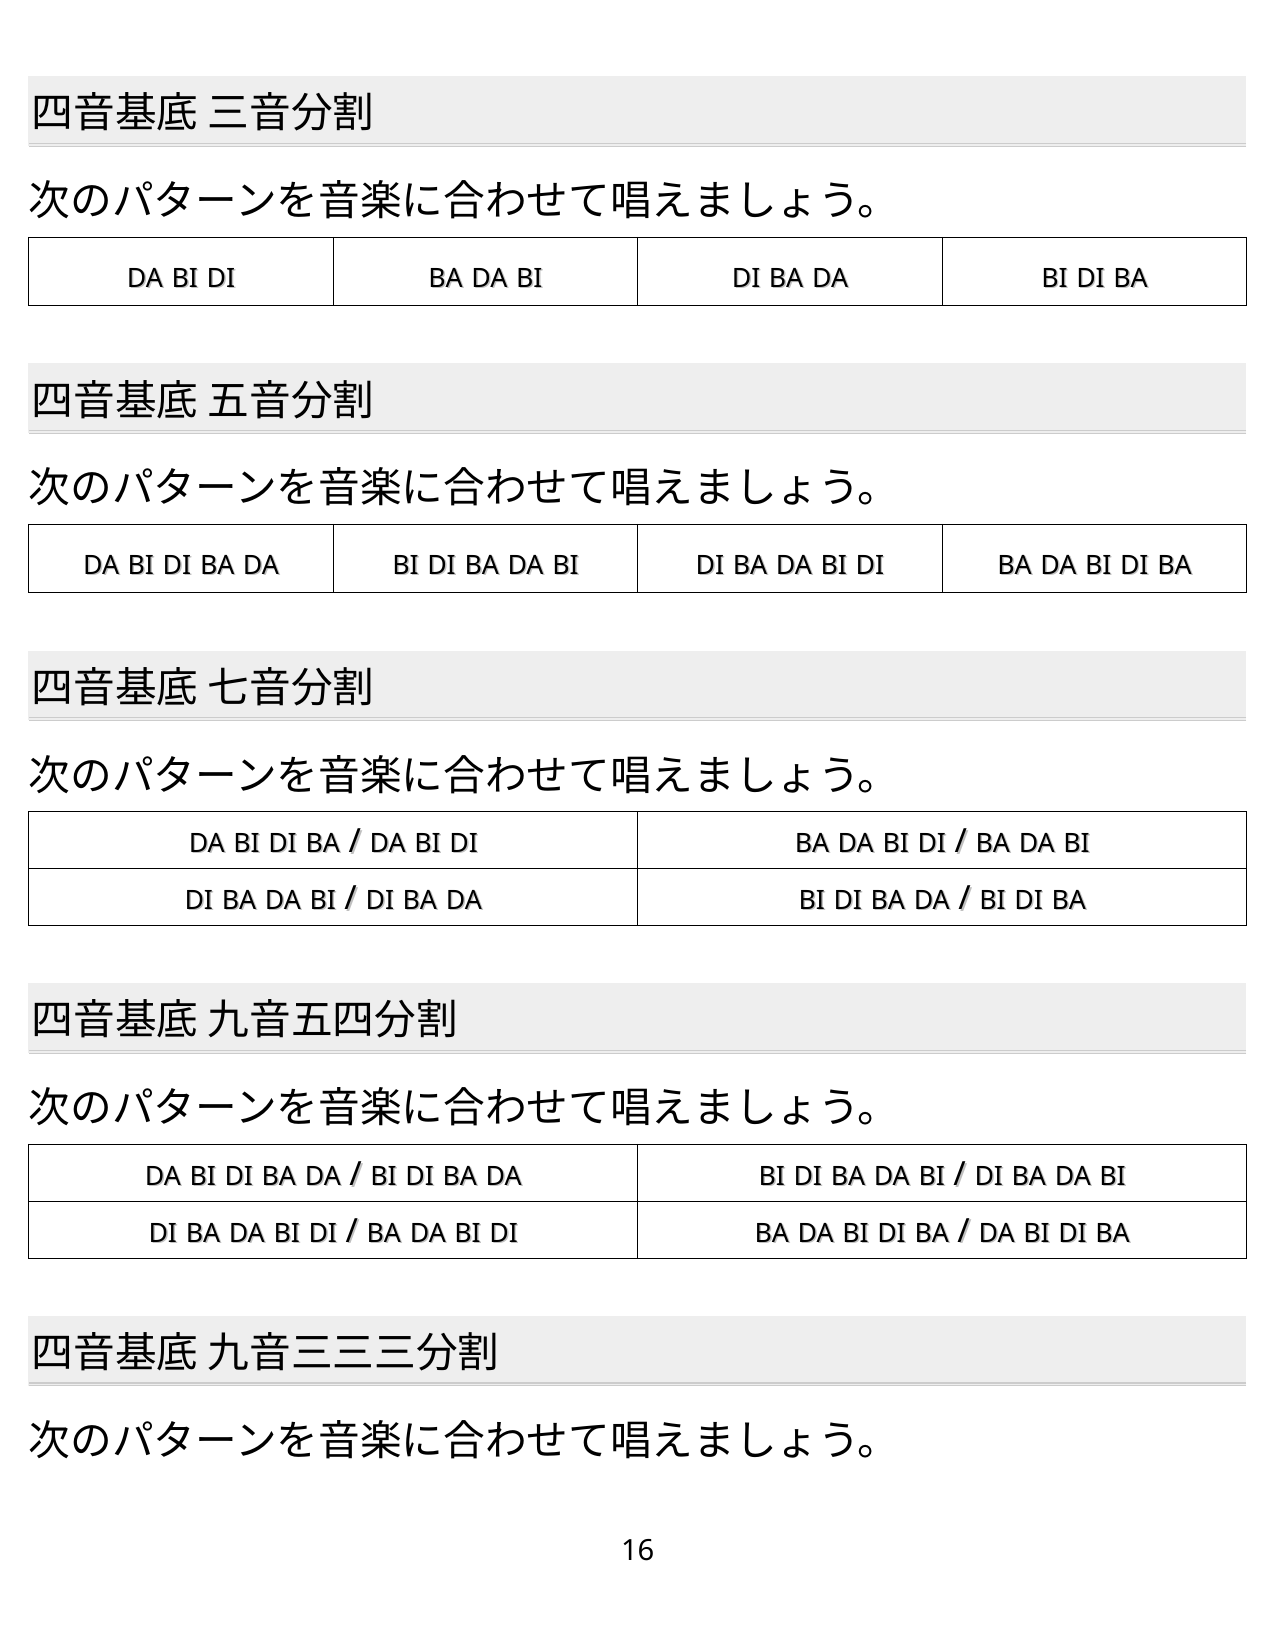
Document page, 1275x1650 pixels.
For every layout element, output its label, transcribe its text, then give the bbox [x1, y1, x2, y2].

table_header bi di ba da bi / di ba da bi [638, 1145, 1246, 1201]
table_cell ba da bi di ba / da bi di ba [638, 1202, 1246, 1258]
table_header di ba da bi di [638, 525, 942, 592]
text 次のパターンを音楽に合わせて唱えましょう。 [28, 167, 1246, 228]
table_header da bi di [29, 238, 333, 305]
text 次のパターンを音楽に合わせて唱えましょう。 [28, 1407, 1246, 1467]
table_header bi di ba da bi [334, 525, 637, 592]
table_header da bi di ba / da bi di [29, 812, 637, 868]
text 次のパターンを音楽に合わせて唱えましょう。 [28, 742, 1246, 802]
subtitle 四音基底 五音分割 [28, 363, 1246, 433]
subtitle 四音基底 七音分割 [28, 651, 1246, 720]
table_header da bi di ba da [29, 525, 333, 592]
text 次のパターンを音楽に合わせて唱えましょう。 [28, 1074, 1246, 1135]
table_header di ba da [638, 238, 942, 305]
table_cell di ba da bi / di ba da [29, 869, 637, 925]
table_header da bi di ba da / bi di ba da [29, 1145, 637, 1201]
table_cell di ba da bi di / ba da bi di [29, 1202, 637, 1258]
table_header bi di ba [943, 238, 1246, 305]
subtitle 四音基底 九音三三三分割 [28, 1316, 1246, 1386]
subtitle 四音基底 三音分割 [28, 76, 1246, 146]
table_cell bi di ba da / bi di ba [638, 869, 1246, 925]
table_header ba da bi [334, 238, 637, 305]
subtitle 四音基底 九音五四分割 [28, 983, 1246, 1053]
table_header ba da bi di ba [943, 525, 1246, 592]
table_header ba da bi di / ba da bi [638, 812, 1246, 868]
text 次のパターンを音楽に合わせて唱えましょう。 [28, 454, 1246, 515]
